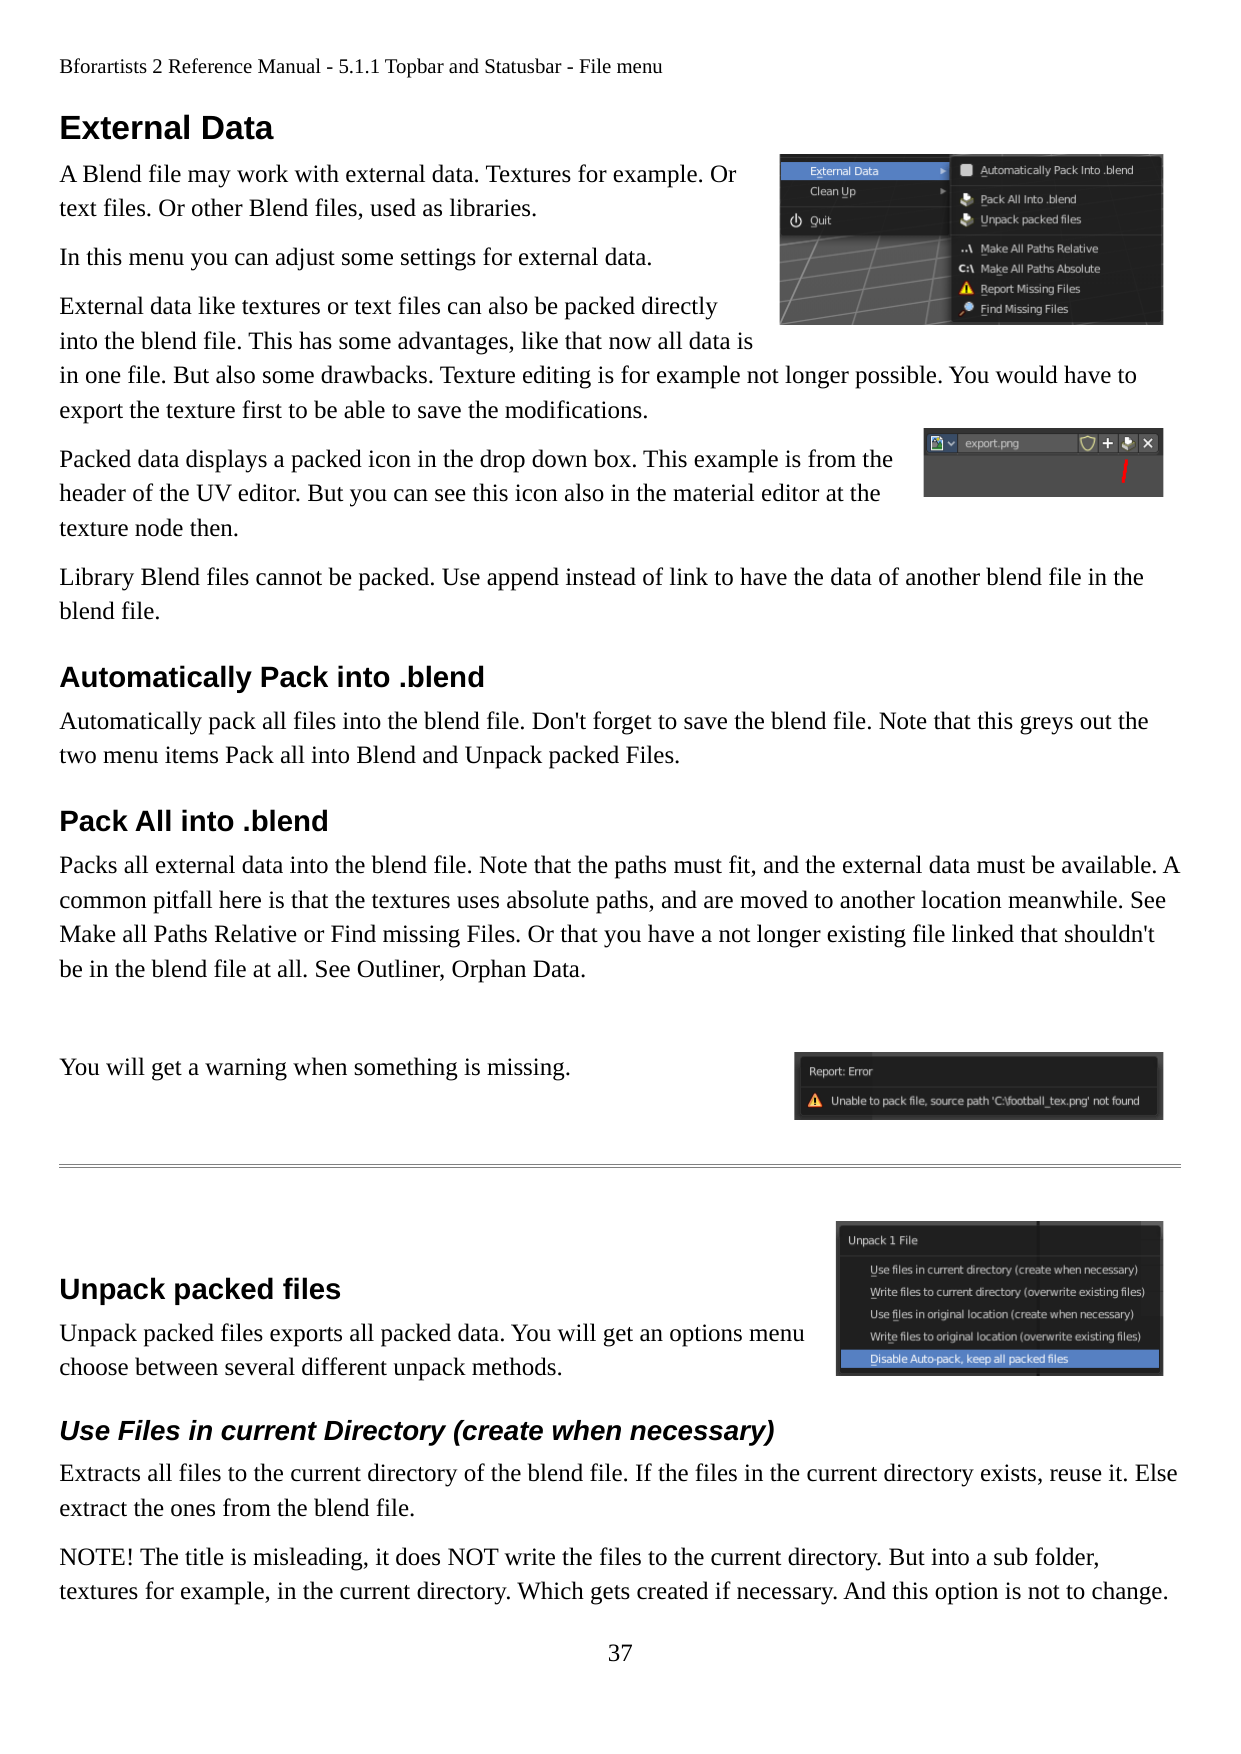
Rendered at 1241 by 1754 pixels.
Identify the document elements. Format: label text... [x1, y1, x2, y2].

text Automatically pack all files into the blend file. Don't forget to save the blend file. Note that this greys out the two menu items Pack all into Blend and Unpack packed Files. [59, 706, 1181, 769]
picture [835, 1221, 1164, 1376]
subtitle Use Files in current Directory (create when necessary) [59, 1414, 1181, 1446]
picture [779, 154, 1164, 325]
text A Blend file may work with external data. Textures for example. Or text files. Or other Blend files, used as libraries. [59, 159, 779, 222]
text External data like textures or text files can also be packed directly into the blend file. This has some advantages, like that now all data is in one file. But also some drawbacks. Texture editing is for example not longer possible. You would have to export the texture first to be able to save the modifications. [59, 291, 1181, 423]
subtitle Unpack packed files [59, 1272, 835, 1306]
text Extracts all files to the current directory of the blend file. If the files in the current directory exists, reuse it. Else extract the ones from the blend file. [59, 1458, 1181, 1522]
text Packed data displays a packed icon in the drop down box. This example is from the header of the UV editor. But you can see this icon also in the material editor at the texture node then. [59, 444, 1181, 541]
picture [923, 428, 1164, 497]
text NOTE! The title is misleading, it does NOT write the files to the current directory. But into a sub folder, textures for example, in the current directory. Which gets created if necessary. And this option is not to change. [59, 1542, 1181, 1605]
text Library Blend files cannot be packed. Use append instead of link to have the data of another blend file in the blend file. [59, 562, 1181, 625]
subtitle External Data [59, 107, 1181, 146]
text Packs all external data into the blend file. Note that the paths must fit, and the external data must be available. A common pitfall here is that the textures uses absolute paths, and are moved to another location meanwhile. See Make all Paths Relative or Find missing Files. Or that you have a not longer existing file linked that shouldn't be in the blend file at all. See Outliner, Orphan Data. [59, 851, 1181, 983]
picture [794, 1052, 1164, 1120]
subtitle Pack All into .blend [59, 804, 1181, 838]
text In this menu you can adjust some settings for external data. [59, 242, 779, 271]
text Unpack packed files exports all packed data. You will get an options menu choose between several different unpack methods. [59, 1318, 1181, 1381]
subtitle Automatically Pack into .blend [59, 660, 1181, 694]
text You will get a warning when something is missing. [59, 1052, 794, 1081]
subtitle [1164, 1272, 1181, 1306]
